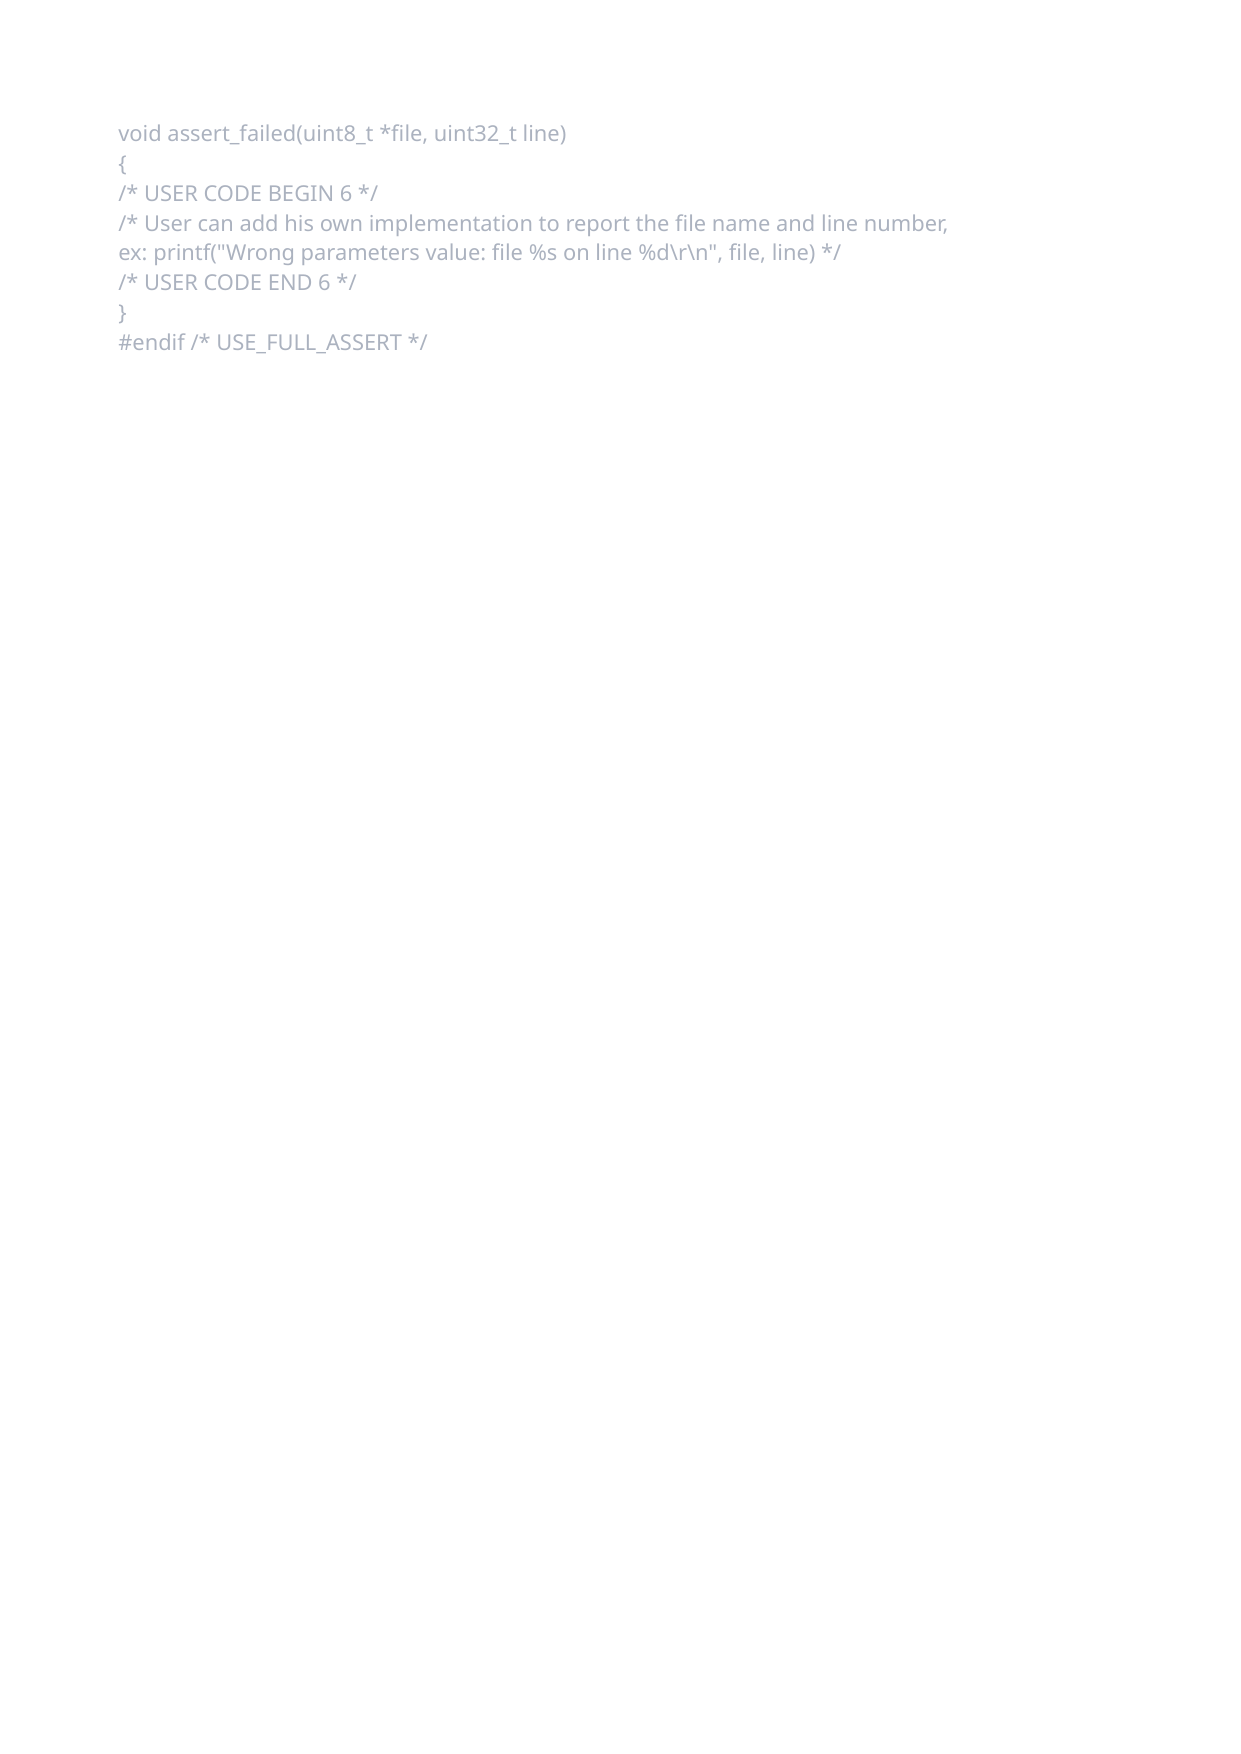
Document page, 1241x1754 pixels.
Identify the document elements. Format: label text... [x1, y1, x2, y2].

text /* USER CODE END 6 */ [118, 267, 1122, 297]
text { [118, 148, 1122, 178]
text #endif /* USE_FULL_ASSERT */ [118, 327, 1122, 356]
text ex: printf("Wrong parameters value: file %s on line %d\r\n", file, line) */ [118, 237, 1122, 267]
text /* USER CODE BEGIN 6 */ [118, 178, 1122, 207]
text /* User can add his own implementation to report the file name and line number, [118, 207, 1122, 237]
text void assert_failed(uint8_t *file, uint32_t line) [118, 118, 1122, 148]
text } [118, 297, 1122, 327]
